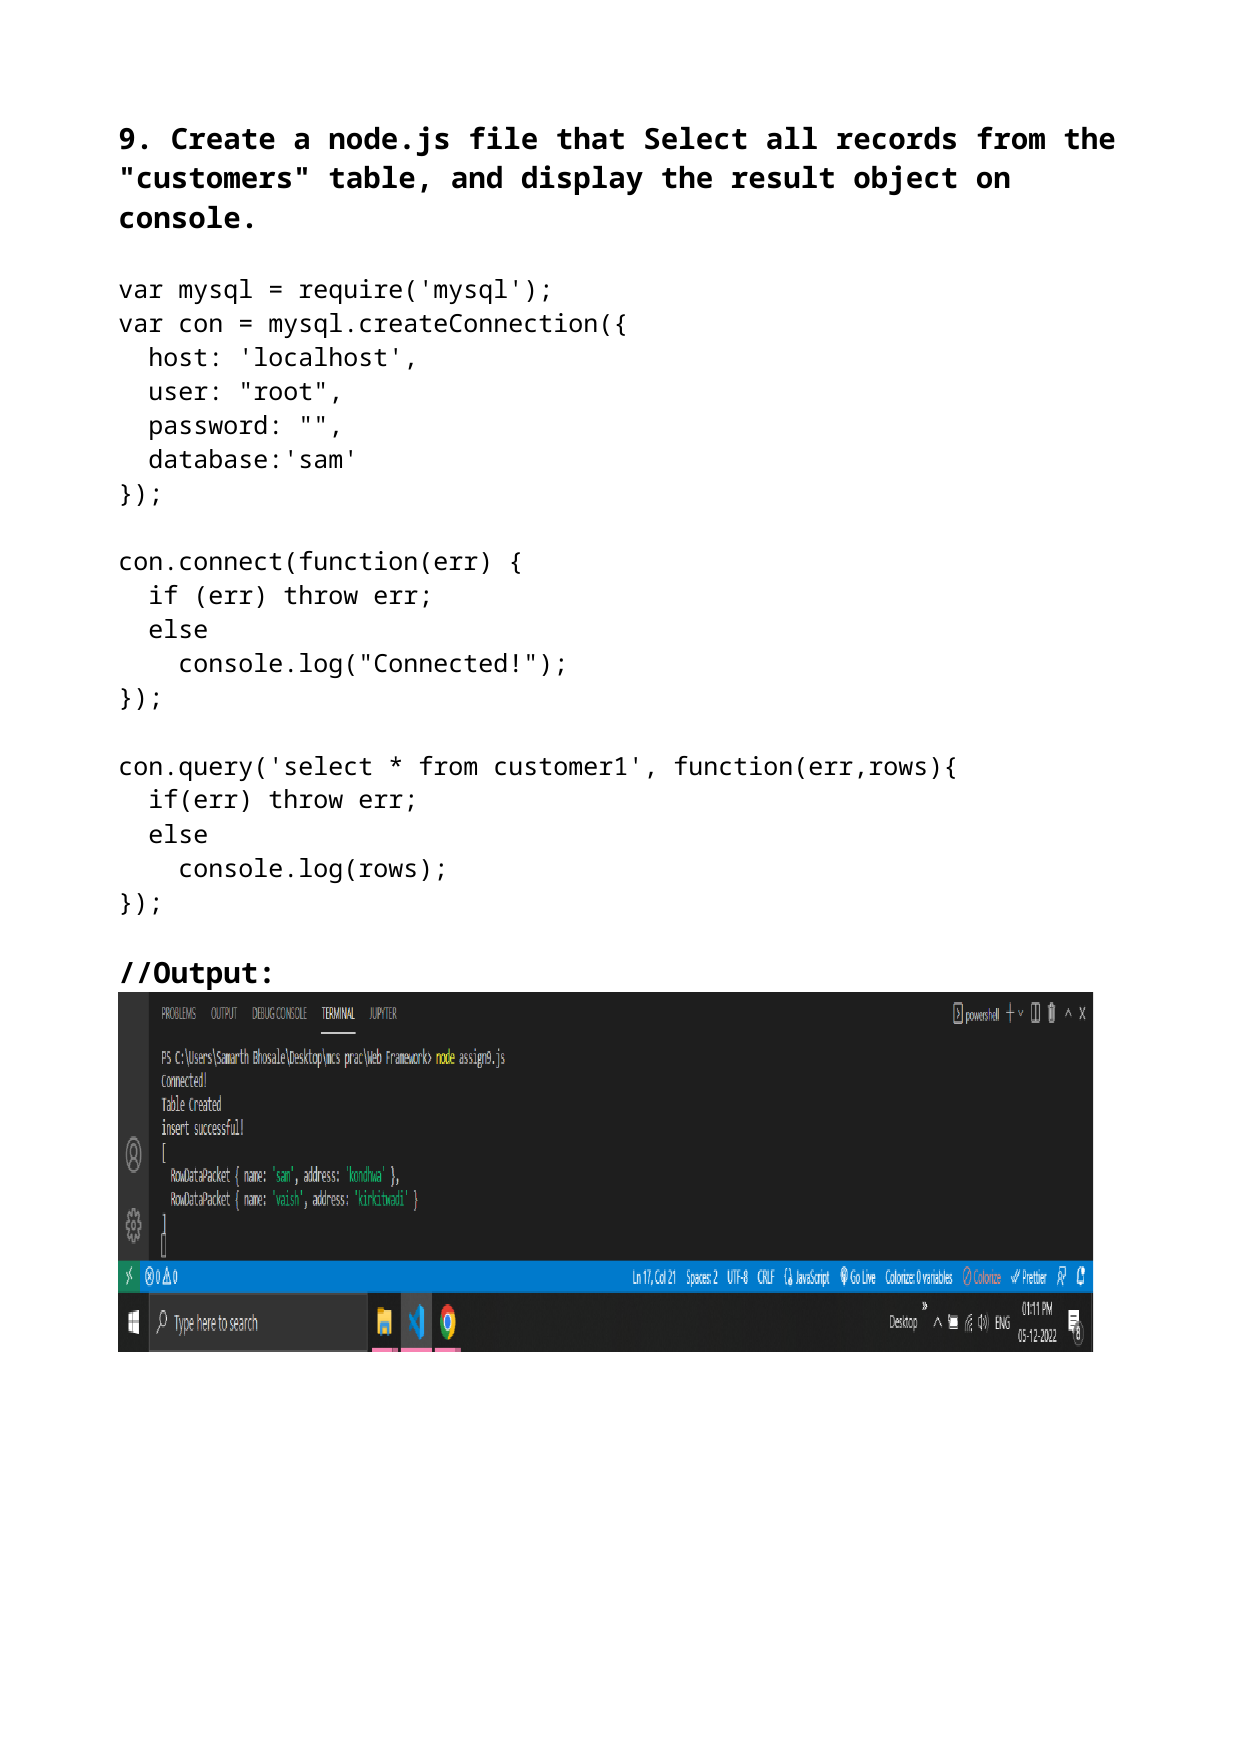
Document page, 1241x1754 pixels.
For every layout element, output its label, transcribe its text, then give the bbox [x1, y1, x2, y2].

picture [118, 992, 1094, 1352]
text database:'sam' [118, 442, 1122, 476]
text con.connect(function(err) { [118, 544, 1122, 578]
text var mysql = require('mysql'); [118, 271, 1122, 305]
text if (err) throw err; [118, 578, 1122, 612]
text if(err) throw err; [118, 782, 1122, 816]
text var con = mysql.createConnection({ [118, 305, 1122, 339]
text else [118, 612, 1122, 646]
text console.log("Connected!"); [118, 646, 1122, 680]
text //Output: [118, 952, 1122, 992]
text }); [118, 884, 1122, 918]
text con.query('select * from customer1', function(err,rows){ [118, 748, 1122, 782]
text }); [118, 476, 1122, 510]
text }); [118, 680, 1122, 714]
text else [118, 816, 1122, 850]
text user: "root", [118, 373, 1122, 407]
text console.log(rows); [118, 850, 1122, 884]
text 9. Create a node.js file that Select all records from the "customers" table, and display the result object on console. [118, 118, 1122, 237]
text host: 'localhost', [118, 339, 1122, 373]
text password: "", [118, 407, 1122, 442]
